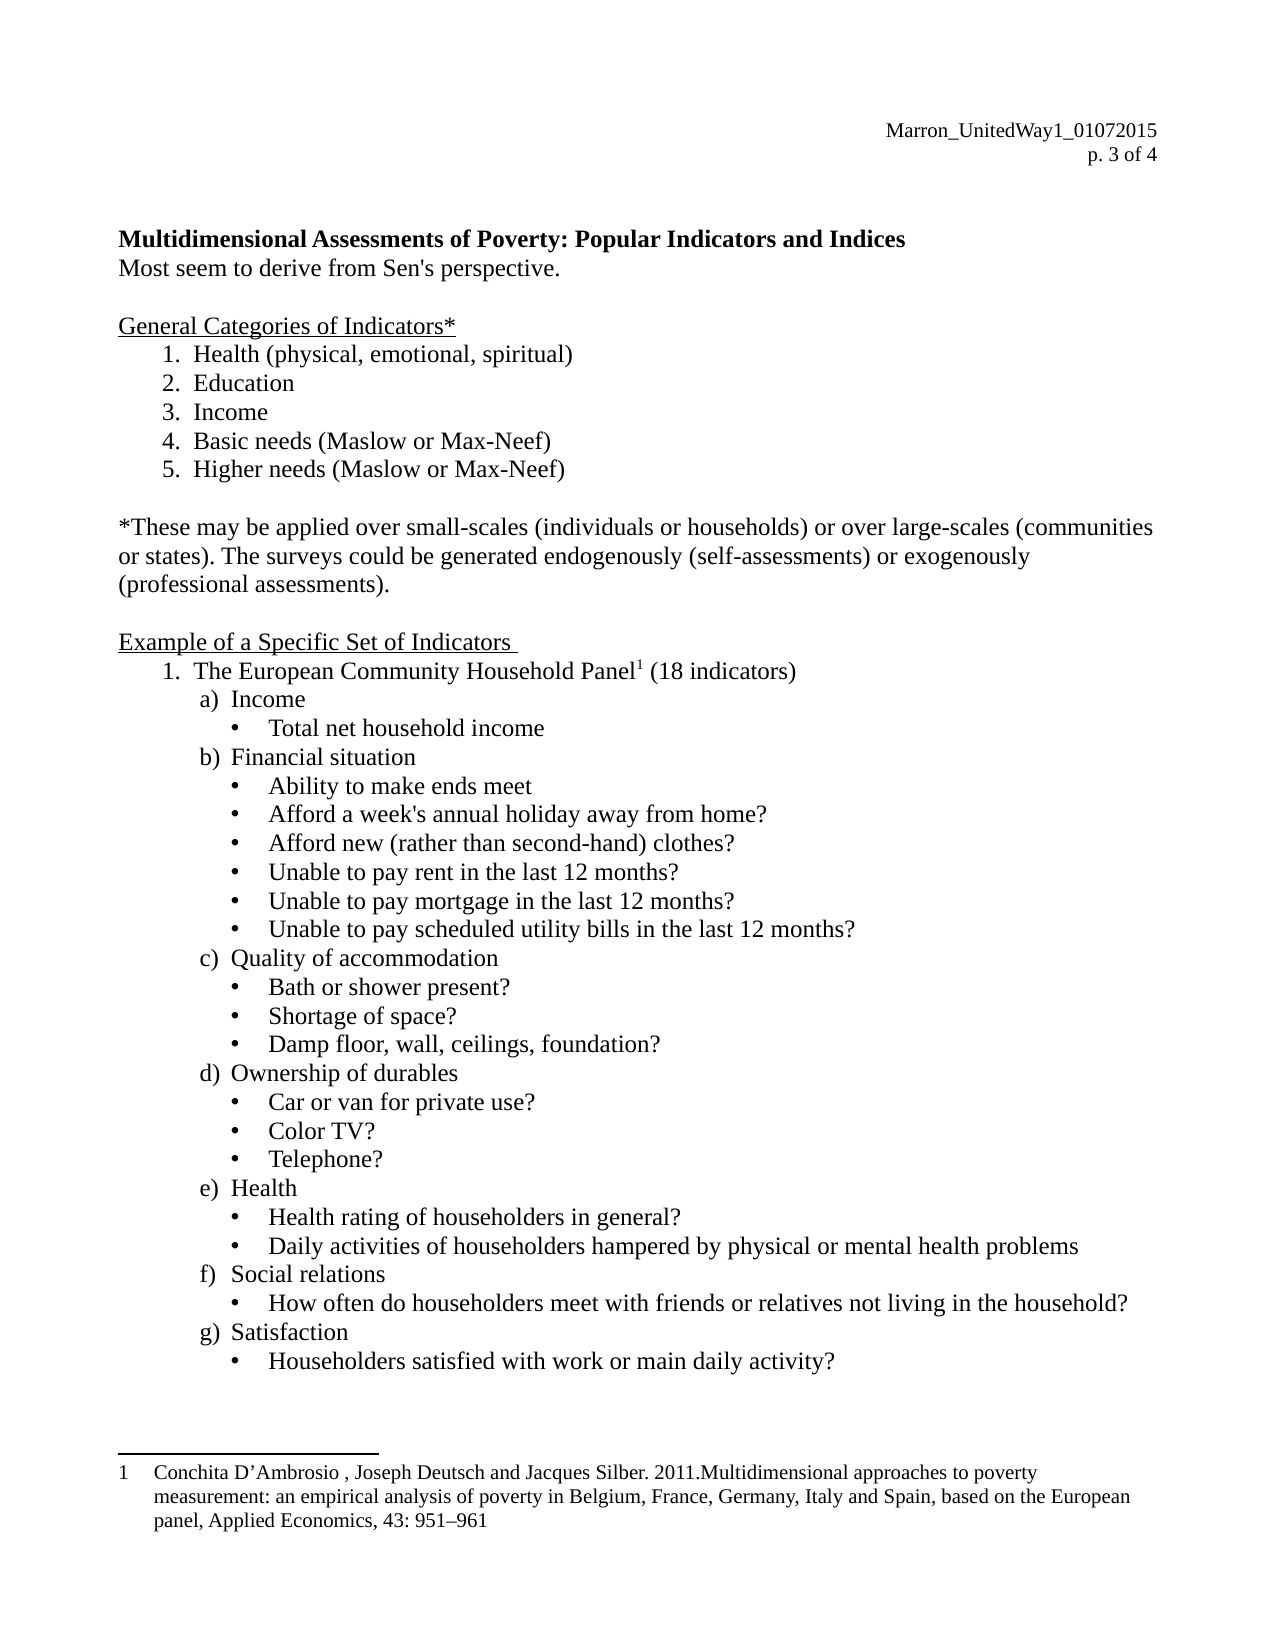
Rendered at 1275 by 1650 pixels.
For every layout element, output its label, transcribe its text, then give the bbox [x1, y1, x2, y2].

list Basic needs (Maslow or Max-Neef) [156, 426, 1157, 454]
list Income [156, 397, 1157, 426]
list Health (physical, emotional, spiritual) [156, 339, 1157, 368]
text Multidimensional Assessments of Poverty: Popular Indicators and Indices [118, 224, 1157, 253]
list Health rating of householders in general? [231, 1202, 1157, 1231]
list Ownership of durables [193, 1058, 1157, 1087]
list Damp floor, wall, ceilings, foundation? [231, 1029, 1157, 1058]
list Social relations [193, 1259, 1157, 1288]
list The European Community Household Panel (18 indicators) [156, 656, 1157, 684]
list Unable to pay scheduled utility bills in the last 12 months? [231, 914, 1157, 943]
list Afford new (rather than second-hand) clothes? [231, 828, 1157, 857]
text Most seem to derive from Sen's perspective. [118, 253, 1157, 282]
text General Categories of Indicators* [118, 311, 1157, 339]
list Higher needs (Maslow or Max-Neef) [156, 454, 1157, 483]
list How often do householders meet with friends or relatives not living in the household? [231, 1288, 1157, 1317]
list Car or van for private use? [231, 1087, 1157, 1116]
text *These may be applied over small-scales (individuals or households) or over large-scales (communities or states). The surveys could be generated endogenously (self-assessments) or exogenously (professional assessments). [118, 512, 1157, 598]
list Householders satisfied with work or main daily activity? [231, 1346, 1157, 1374]
list Total net household income [231, 713, 1157, 742]
list Shortage of space? [231, 1001, 1157, 1029]
list Health [193, 1173, 1157, 1202]
text Example of a Specific Set of Indicators [118, 627, 1157, 656]
list Bath or shower present? [231, 972, 1157, 1001]
list Conchita D’Ambrosio , Joseph Deutsch and Jacques Silber. 2011.Multidimensional approaches to poverty measurement: an empirical analysis of poverty in Belgium, France, Germany, Italy and Spain, based on the European panel, Applied Economics, 43: 951–961 [118, 1460, 1157, 1532]
list Daily activities of householders hampered by physical or mental health problems [231, 1231, 1157, 1259]
list Satisfaction [193, 1317, 1157, 1346]
list Telephone? [231, 1144, 1157, 1173]
list Education [156, 368, 1157, 397]
list Afford a week's annual holiday away from home? [231, 799, 1157, 828]
list Unable to pay mortgage in the last 12 months? [231, 886, 1157, 914]
list Financial situation [193, 742, 1157, 771]
list Ability to make ends meet [231, 771, 1157, 799]
list Unable to pay rent in the last 12 months? [231, 857, 1157, 886]
list Quality of accommodation [193, 943, 1157, 972]
list Color TV? [231, 1116, 1157, 1144]
list Income [193, 684, 1157, 713]
